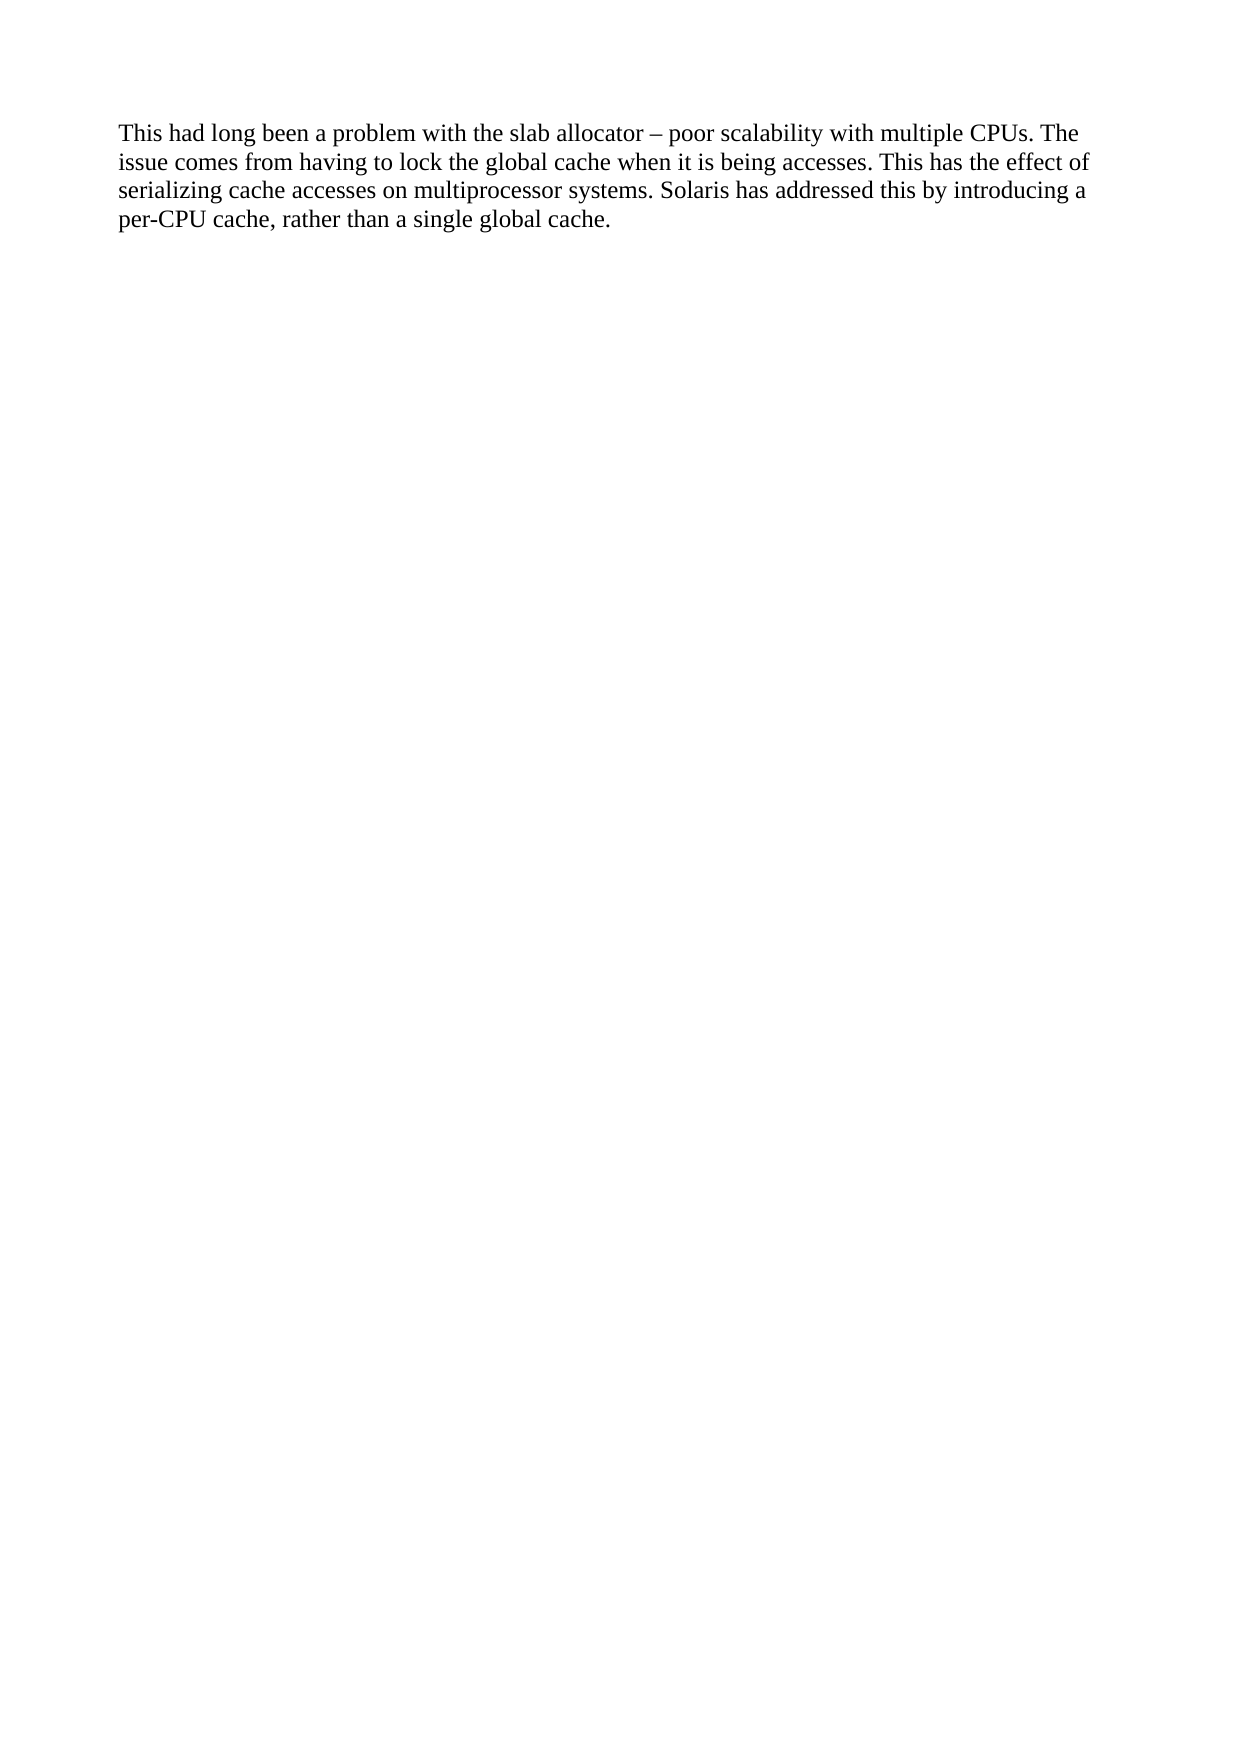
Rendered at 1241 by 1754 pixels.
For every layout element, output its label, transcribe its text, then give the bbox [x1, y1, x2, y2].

text This had long been a problem with the slab allocator – poor scalability with multiple CPUs. The issue comes from having to lock the global cache when it is being accesses. This has the effect of serializing cache accesses on multiprocessor systems. Solaris has addressed this by introducing a per-CPU cache, rather than a single global cache. [118, 118, 1122, 233]
